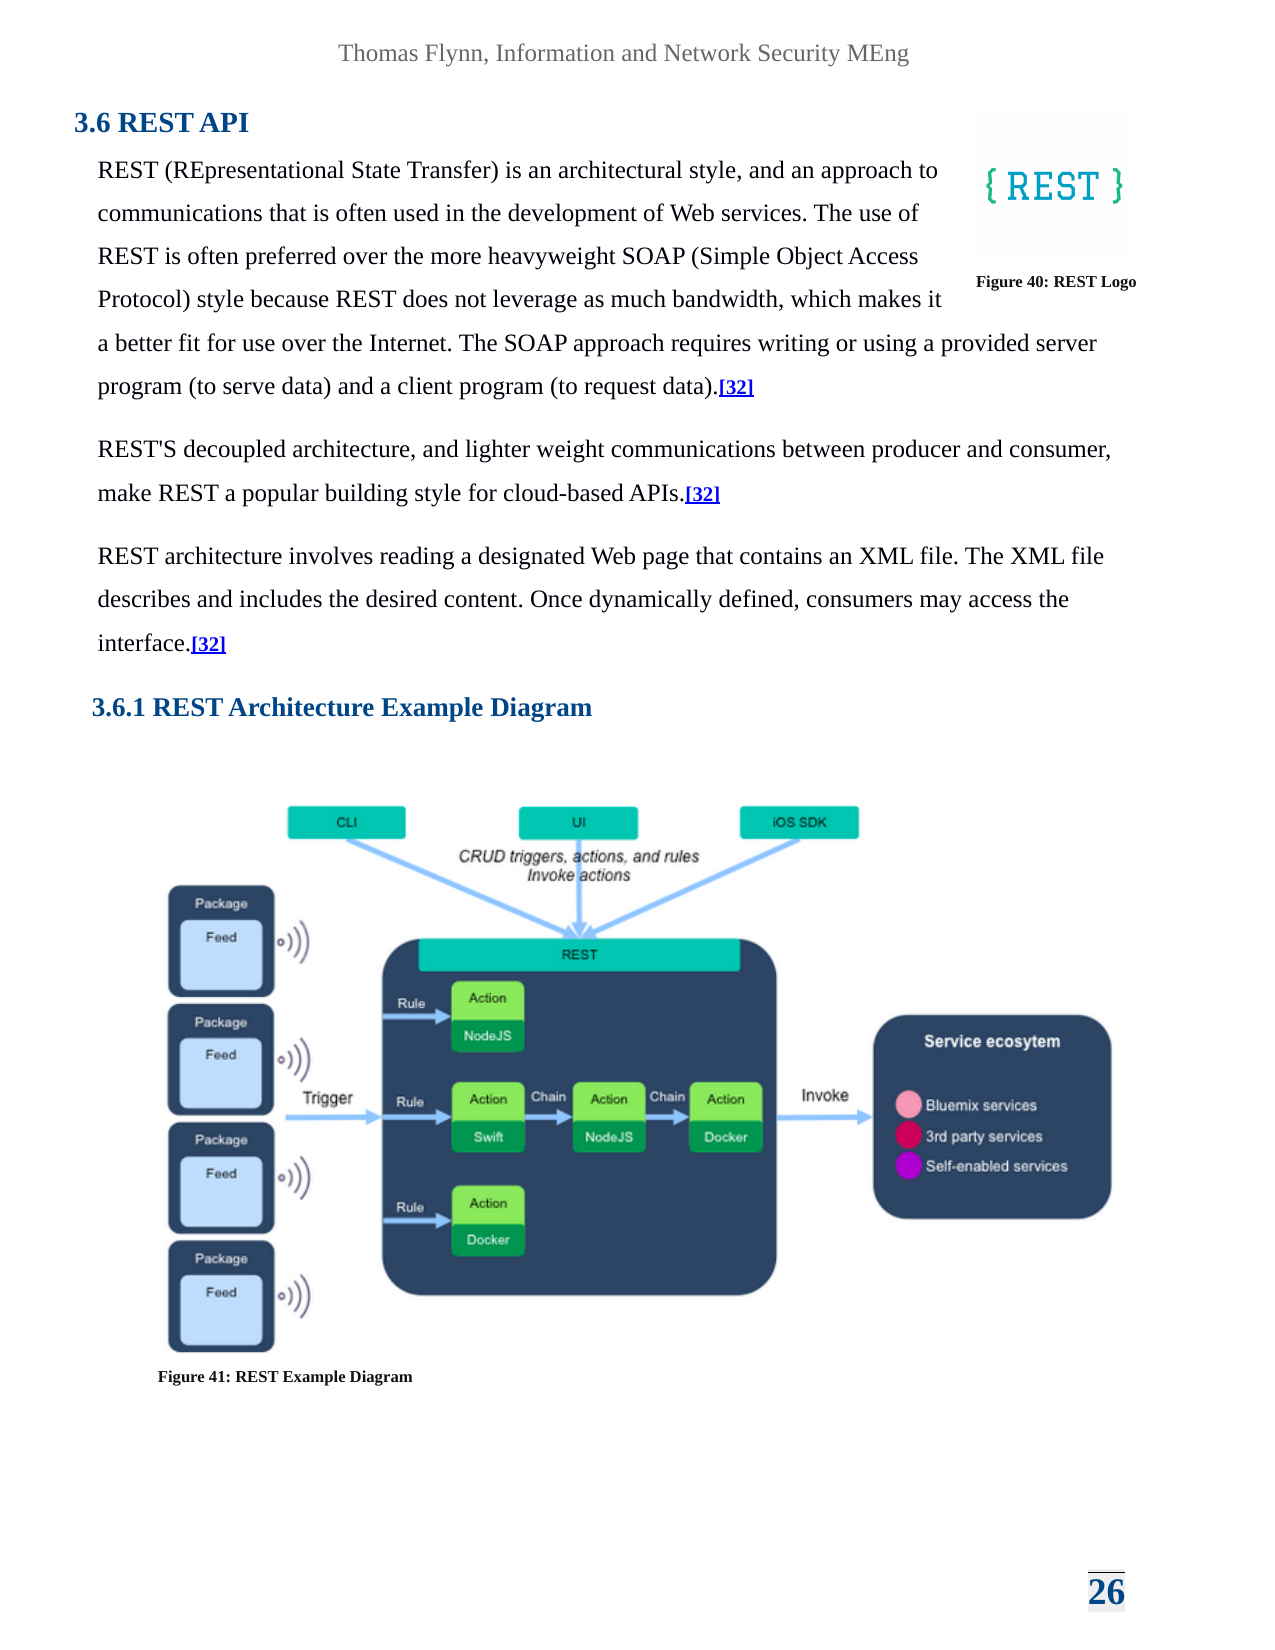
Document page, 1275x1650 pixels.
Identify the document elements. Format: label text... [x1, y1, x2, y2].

text Figure 40: REST Logo [976, 109, 1141, 291]
text Figure 41: REST Example Diagram [158, 772, 1175, 1386]
subtitle 3.6.1 REST Architecture Example Diagram [92, 691, 1125, 723]
text REST'S decoupled architecture, and lighter weight communications between producer and consumer, make REST a popular building style for cloud-based APIs.[32] [97, 434, 1125, 506]
picture [975, 109, 1129, 262]
picture [157, 772, 1116, 1358]
subtitle 3.6 REST API [74, 97, 1141, 291]
text REST (REpresentational State Transfer) is an architectural style, and an approach to communications that is often used in the development of Web services. The use of REST is often preferred over the more heavyweight SOAP (Simple Object Access Protocol) style because REST does not leverage as much bandwidth, which makes it a better fit for use over the Internet. The SOAP approach requires writing or using a provided server program (to serve data) and a client program (to request data).[32] [97, 155, 1125, 399]
text REST architecture involves reading a designated Web page that contains an XML file. The XML file describes and includes the desired content. Once dynamically defined, consumers may access the interface.[32] [97, 541, 1125, 656]
